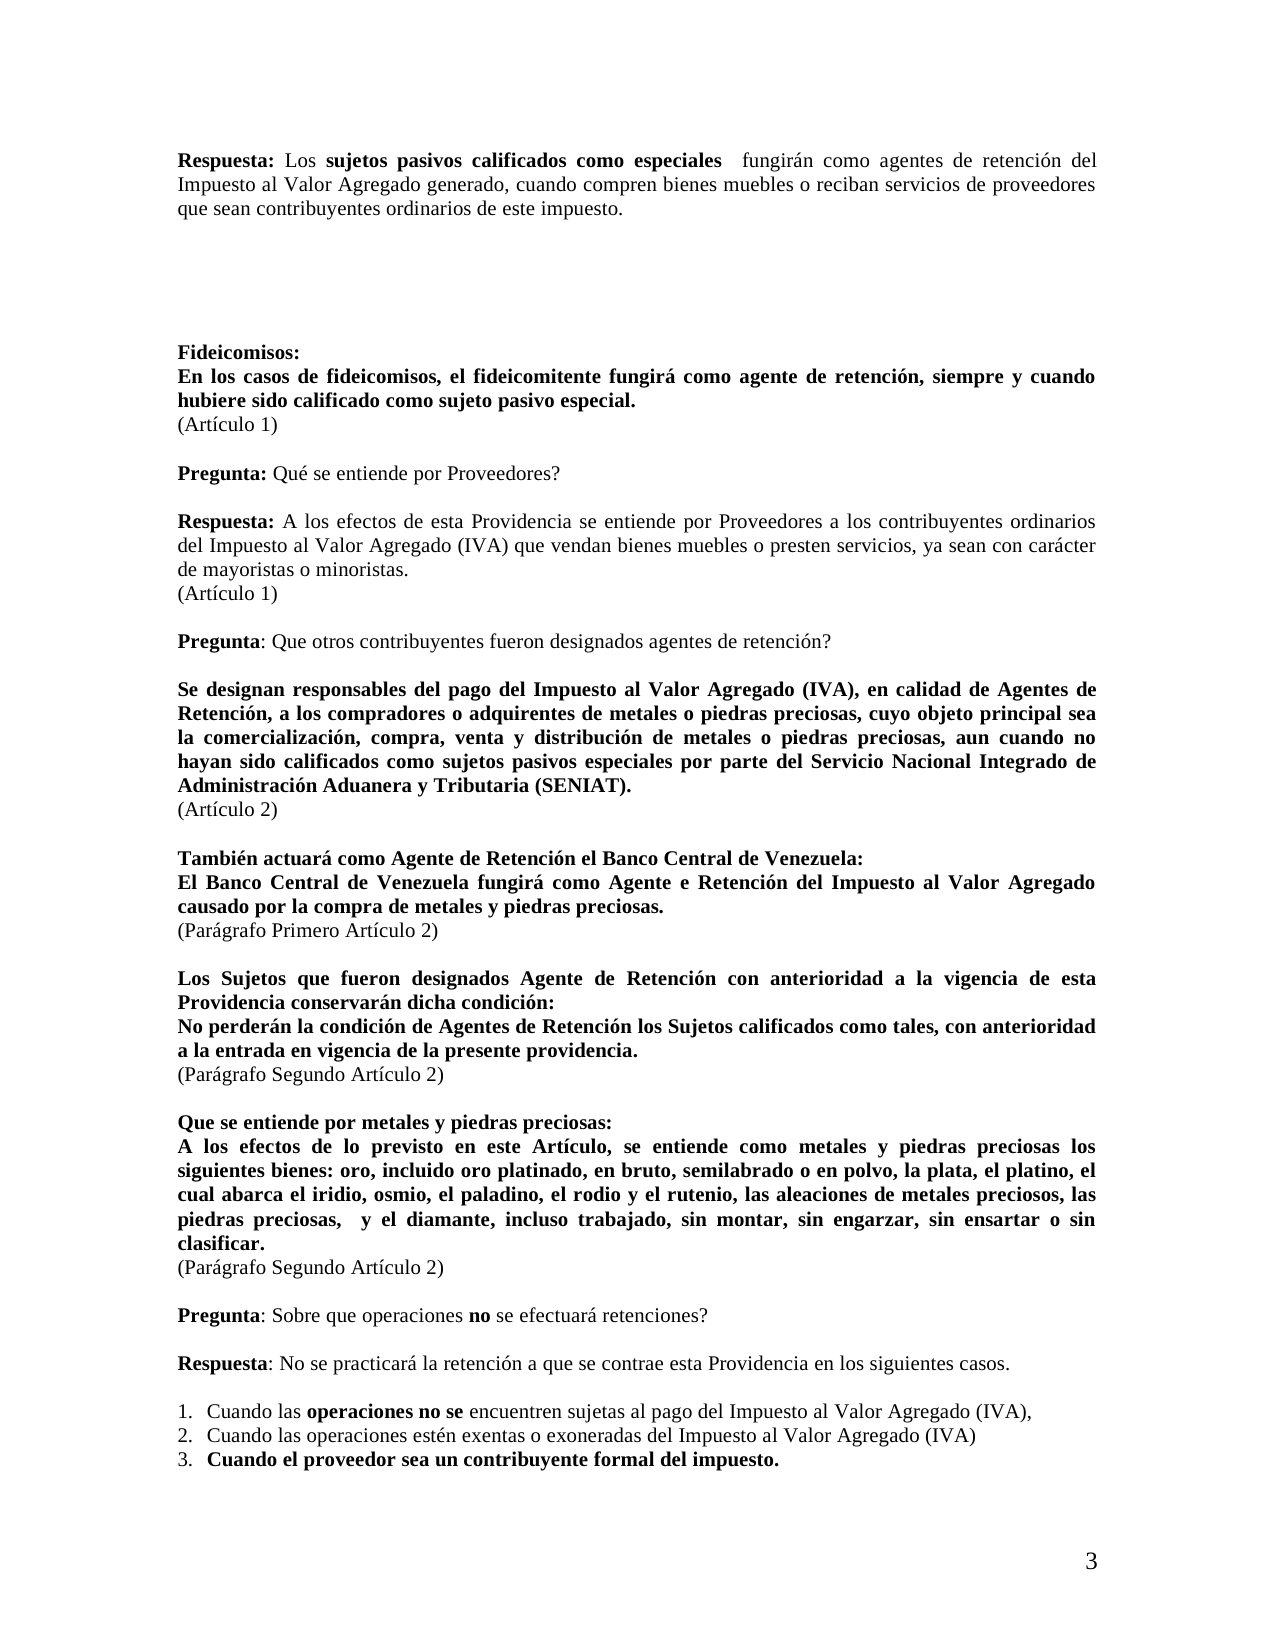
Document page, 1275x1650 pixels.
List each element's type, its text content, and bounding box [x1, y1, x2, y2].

list Cuando las operaciones no se encuentren sujetas al pago del Impuesto al Valor Agregado (IVA), [177, 1399, 1098, 1423]
text (Artículo 1) [177, 412, 1098, 436]
text (Artículo 2) [177, 797, 1098, 821]
text A los efectos de lo previsto en este Artículo, se entiende como metales y piedras preciosas los siguientes bienes: oro, incluido oro platinado, en bruto, semilabrado o en polvo, la plata, el platino, el cual abarca el iridio, osmio, el paladino, el rodio y el rutenio, las aleaciones de metales preciosos, las piedras preciosas, y el diamante, incluso trabajado, sin montar, sin engarzar, sin ensartar o sin clasificar. [177, 1134, 1098, 1254]
text Que se entiende por metales y piedras preciosas: [177, 1110, 1098, 1134]
text No perderán la condición de Agentes de Retención los Sujetos calificados como tales, con anterioridad a la entrada en vigencia de la presente providencia. [177, 1014, 1098, 1062]
list Cuando las operaciones estén exentas o exoneradas del Impuesto al Valor Agregado (IVA) [177, 1423, 1098, 1447]
list Cuando el proveedor sea un contribuyente formal del impuesto. [177, 1447, 1098, 1471]
text El Banco Central de Venezuela fungirá como Agente e Retención del Impuesto al Valor Agregado causado por la compra de metales y piedras preciosas. [177, 869, 1098, 918]
text En los casos de fideicomisos, el fideicomitente fungirá como agente de retención, siempre y cuando hubiere sido calificado como sujeto pasivo especial. [177, 364, 1098, 412]
text Respuesta: No se practicará la retención a que se contrae esta Providencia en los siguientes casos. [177, 1351, 1098, 1375]
text (Parágrafo Primero Artículo 2) [177, 918, 1098, 942]
text Los Sujetos que fueron designados Agente de Retención con anterioridad a la vigencia de esta Providencia conservarán dicha condición: [177, 966, 1098, 1014]
text Fideicomisos: [177, 340, 1098, 364]
text (Artículo 1) [177, 581, 1098, 605]
text Respuesta: Los sujetos pasivos calificados como especiales fungirán como agentes de retención del Impuesto al Valor Agregado generado, cuando compren bienes muebles o reciban servicios de proveedores que sean contribuyentes ordinarios de este impuesto. [177, 148, 1098, 220]
text Pregunta: Que otros contribuyentes fueron designados agentes de retención? [177, 629, 1098, 653]
text (Parágrafo Segundo Artículo 2) [177, 1254, 1098, 1278]
text (Parágrafo Segundo Artículo 2) [177, 1062, 1098, 1086]
text Pregunta: Qué se entiende por Proveedores? [177, 460, 1098, 484]
text También actuará como Agente de Retención el Banco Central de Venezuela: [177, 845, 1098, 869]
text Se designan responsables del pago del Impuesto al Valor Agregado (IVA), en calidad de Agentes de Retención, a los compradores o adquirentes de metales o piedras preciosas, cuyo objeto principal sea la comercialización, compra, venta y distribución de metales o piedras preciosas, aun cuando no hayan sido calificados como sujetos pasivos especiales por parte del Servicio Nacional Integrado de Administración Aduanera y Tributaria (SENIAT). [177, 677, 1098, 797]
text Pregunta: Sobre que operaciones no se efectuará retenciones? [177, 1303, 1098, 1327]
text Respuesta: A los efectos de esta Providencia se entiende por Proveedores a los contribuyentes ordinarios del Impuesto al Valor Agregado (IVA) que vendan bienes muebles o presten servicios, ya sean con carácter de mayoristas o minoristas. [177, 508, 1098, 581]
